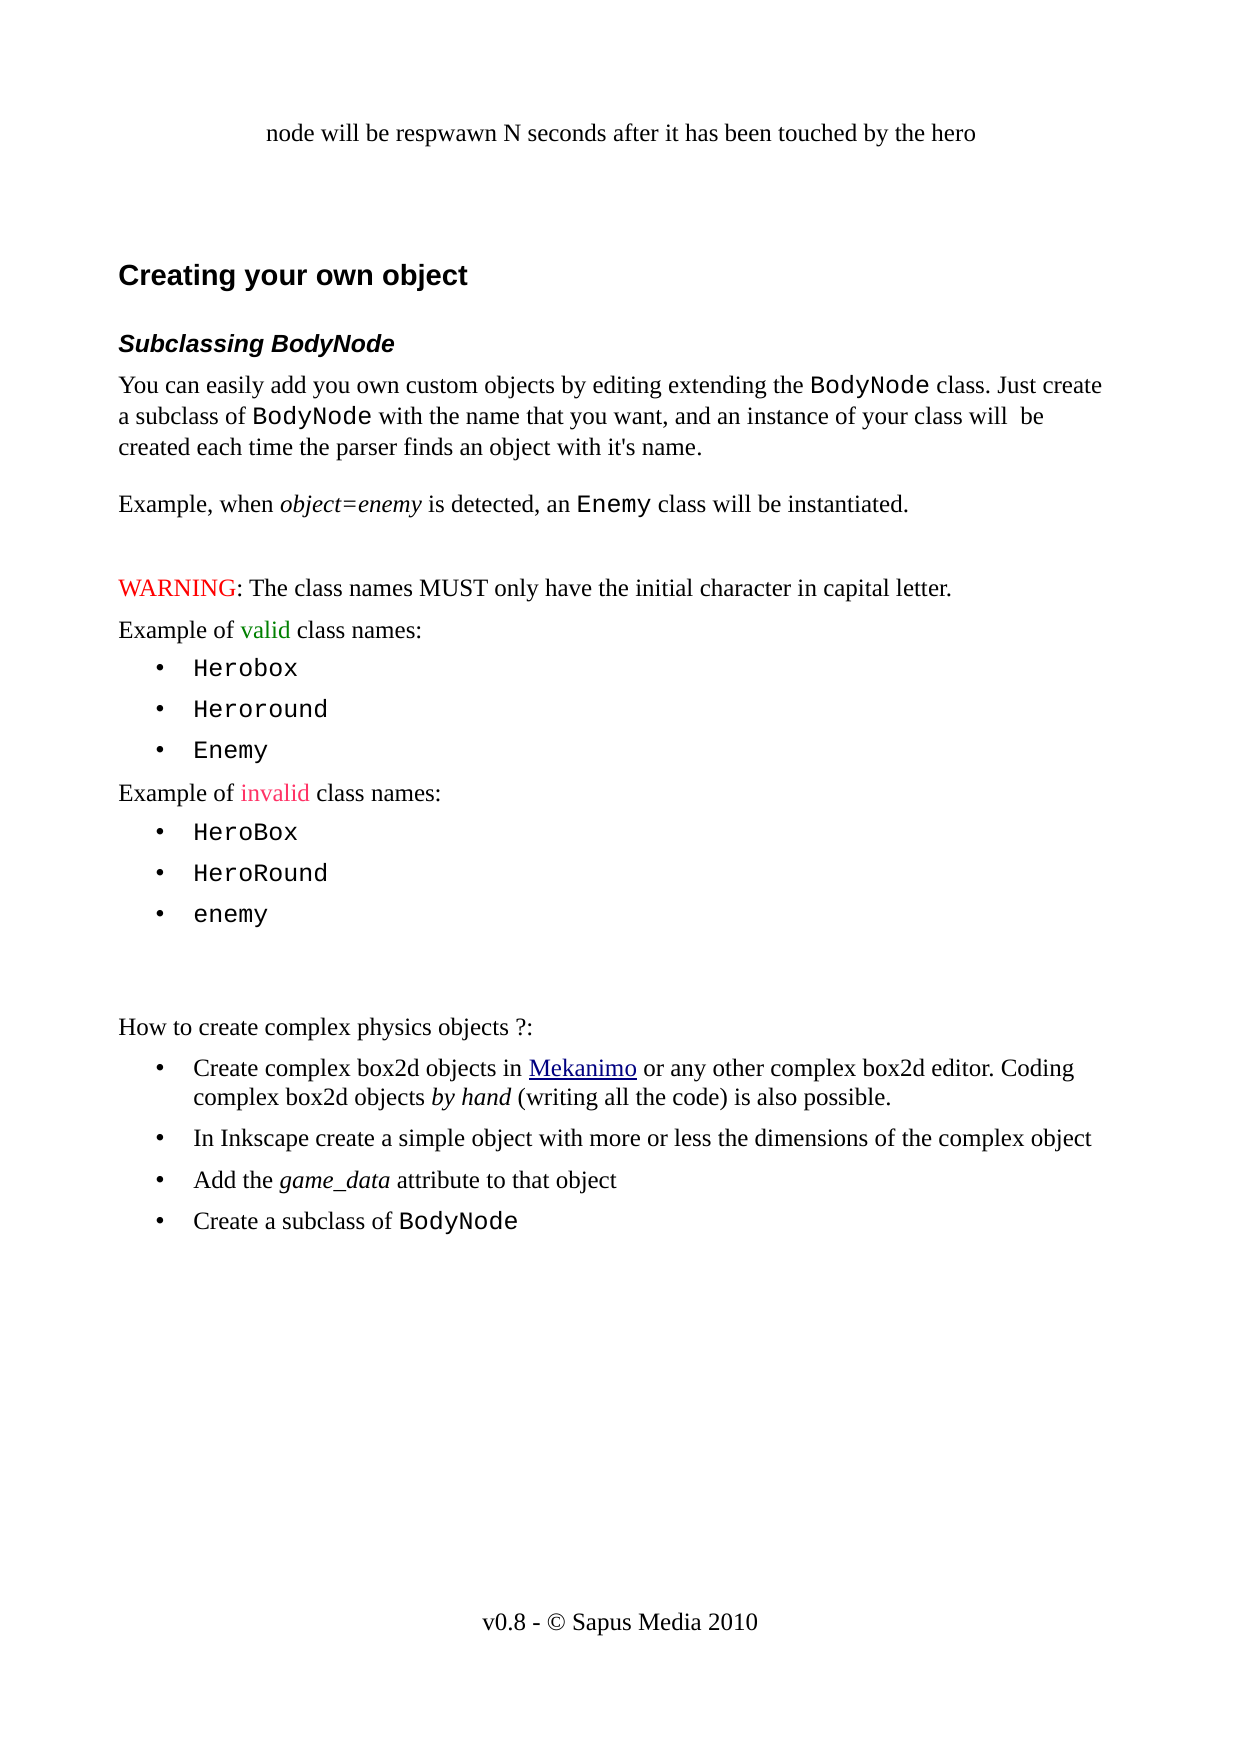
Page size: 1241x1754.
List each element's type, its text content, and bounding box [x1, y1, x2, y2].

list Herobox [156, 656, 1122, 684]
text Example of valid class names: [118, 615, 1122, 643]
text Example of invalid class names: [118, 778, 1122, 807]
text Example, when object=enemy is detected, an Enemy class will be instantiated. [118, 489, 1122, 520]
list Add the game_data attribute to that object [156, 1165, 1122, 1193]
text How to create complex physics objects ?: [118, 1012, 1122, 1041]
list HeroBox [156, 820, 1122, 848]
list enemy [156, 901, 1122, 930]
list Create complex box2d objects in Mekanimo or any other complex box2d editor. Coding complex box2d objects by hand (writing all the code) is also possible. [156, 1053, 1122, 1111]
subtitle Subclassing BodyNode [118, 329, 1122, 358]
text You can easily add you own custom objects by editing extending the BodyNode class. Just create a subclass of BodyNode with the name that you want, and an instance of your class will be created each time the parser finds an object with it's name. [118, 370, 1122, 461]
list Enemy [156, 738, 1122, 766]
text WARNING: The class names MUST only have the initial character in capital letter. [118, 573, 1122, 602]
subtitle Creating your own object [118, 258, 1122, 292]
list Heroround [156, 697, 1122, 725]
list HeroRound [156, 861, 1122, 889]
list node will be respwawn N seconds after it has been touched by the hero [228, 118, 1122, 147]
list Create a subclass of BodyNode [156, 1206, 1122, 1237]
list In Inkscape create a simple object with more or less the dimensions of the complex object [156, 1123, 1122, 1152]
